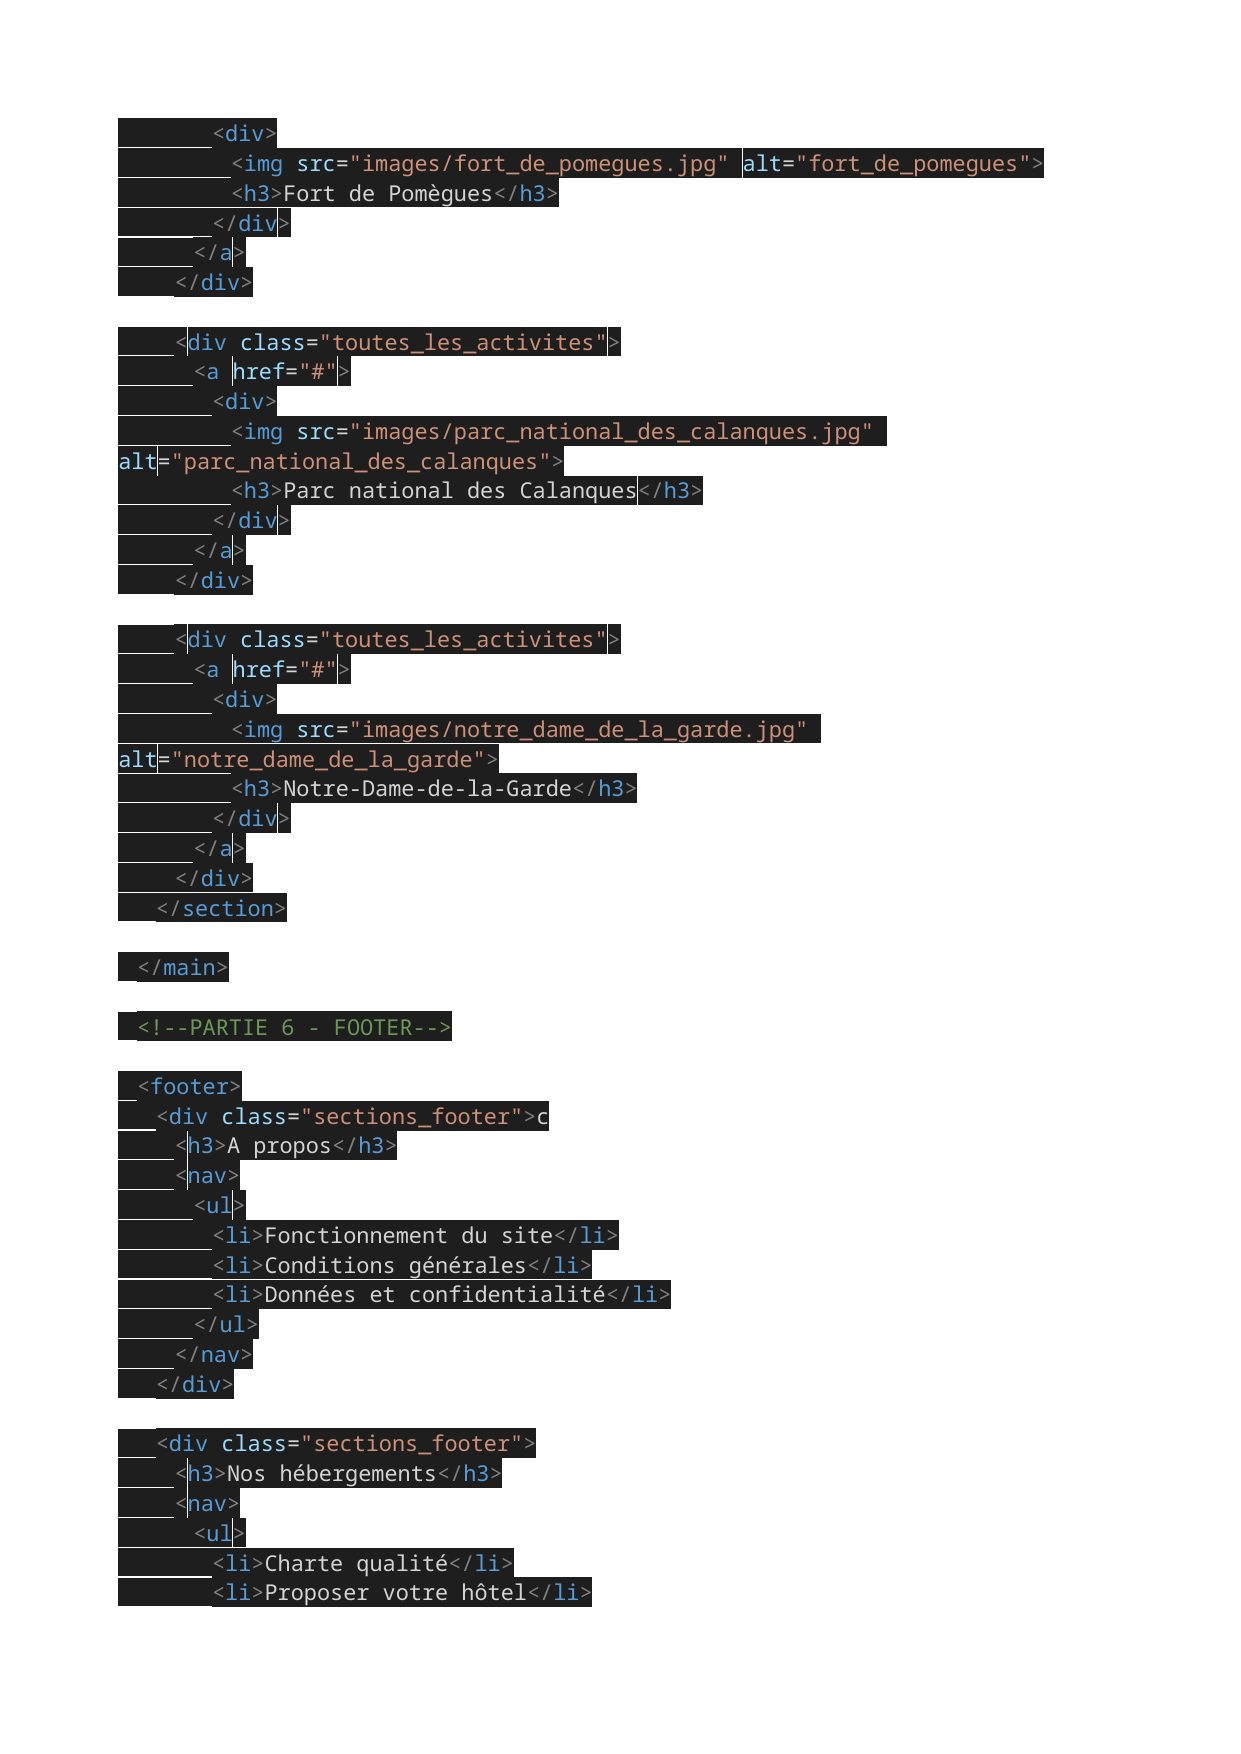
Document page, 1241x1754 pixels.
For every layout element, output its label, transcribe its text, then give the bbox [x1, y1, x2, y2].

text <div class="toutes_les_activites"> [118, 624, 1122, 654]
text <li>Proposer votre hôtel</li> [118, 1577, 1122, 1607]
text </div> [118, 1369, 1122, 1399]
text <div> [118, 684, 1122, 714]
text <h3>Parc national des Calanques</h3> [118, 476, 1122, 505]
text <div class="toutes_les_activites"> [118, 327, 1122, 356]
text </div> [118, 267, 1122, 297]
text <h3>Fort de Pomègues</h3> [118, 178, 1122, 207]
text <div class="sections_footer"> [118, 1428, 1122, 1458]
text <h3>A propos</h3> [118, 1131, 1122, 1160]
text </div> [118, 863, 1122, 892]
text </div> [118, 565, 1122, 595]
text <nav> [118, 1488, 1122, 1518]
text <div> [118, 386, 1122, 416]
text <h3>Nos hébergements</h3> [118, 1458, 1122, 1488]
text <h3>Notre-Dame-de-la-Garde</h3> [118, 773, 1122, 803]
text </main> [118, 952, 1122, 982]
text <li>Conditions générales</li> [118, 1250, 1122, 1279]
text <li>Données et confidentialité</li> [118, 1279, 1122, 1309]
text <!--PARTIE 6 - FOOTER--> [118, 1011, 1122, 1041]
text <a href="#"> [118, 356, 1122, 386]
text </a> [118, 237, 1122, 267]
text <li>Fonctionnement du site</li> [118, 1220, 1122, 1250]
text </div> [118, 505, 1122, 535]
text </div> [118, 207, 1122, 237]
text <a href="#"> [118, 654, 1122, 684]
text <img src="images/fort_de_pomegues.jpg" alt="fort_de_pomegues"> [118, 148, 1122, 178]
text </div> [118, 803, 1122, 833]
text <img src="images/parc_national_des_calanques.jpg" alt="parc_national_des_calanques"> [118, 416, 1122, 476]
text </nav> [118, 1339, 1122, 1369]
text </section> [118, 892, 1122, 922]
text </a> [118, 535, 1122, 565]
text <ul> [118, 1190, 1122, 1220]
text <footer> [118, 1071, 1122, 1101]
text <ul> [118, 1518, 1122, 1547]
text <div> [118, 118, 1122, 148]
text </ul> [118, 1309, 1122, 1339]
text <div class="sections_footer">c [118, 1101, 1122, 1131]
text <nav> [118, 1160, 1122, 1190]
text </a> [118, 833, 1122, 863]
text <li>Charte qualité</li> [118, 1547, 1122, 1577]
text <img src="images/notre_dame_de_la_garde.jpg" alt="notre_dame_de_la_garde"> [118, 714, 1122, 773]
